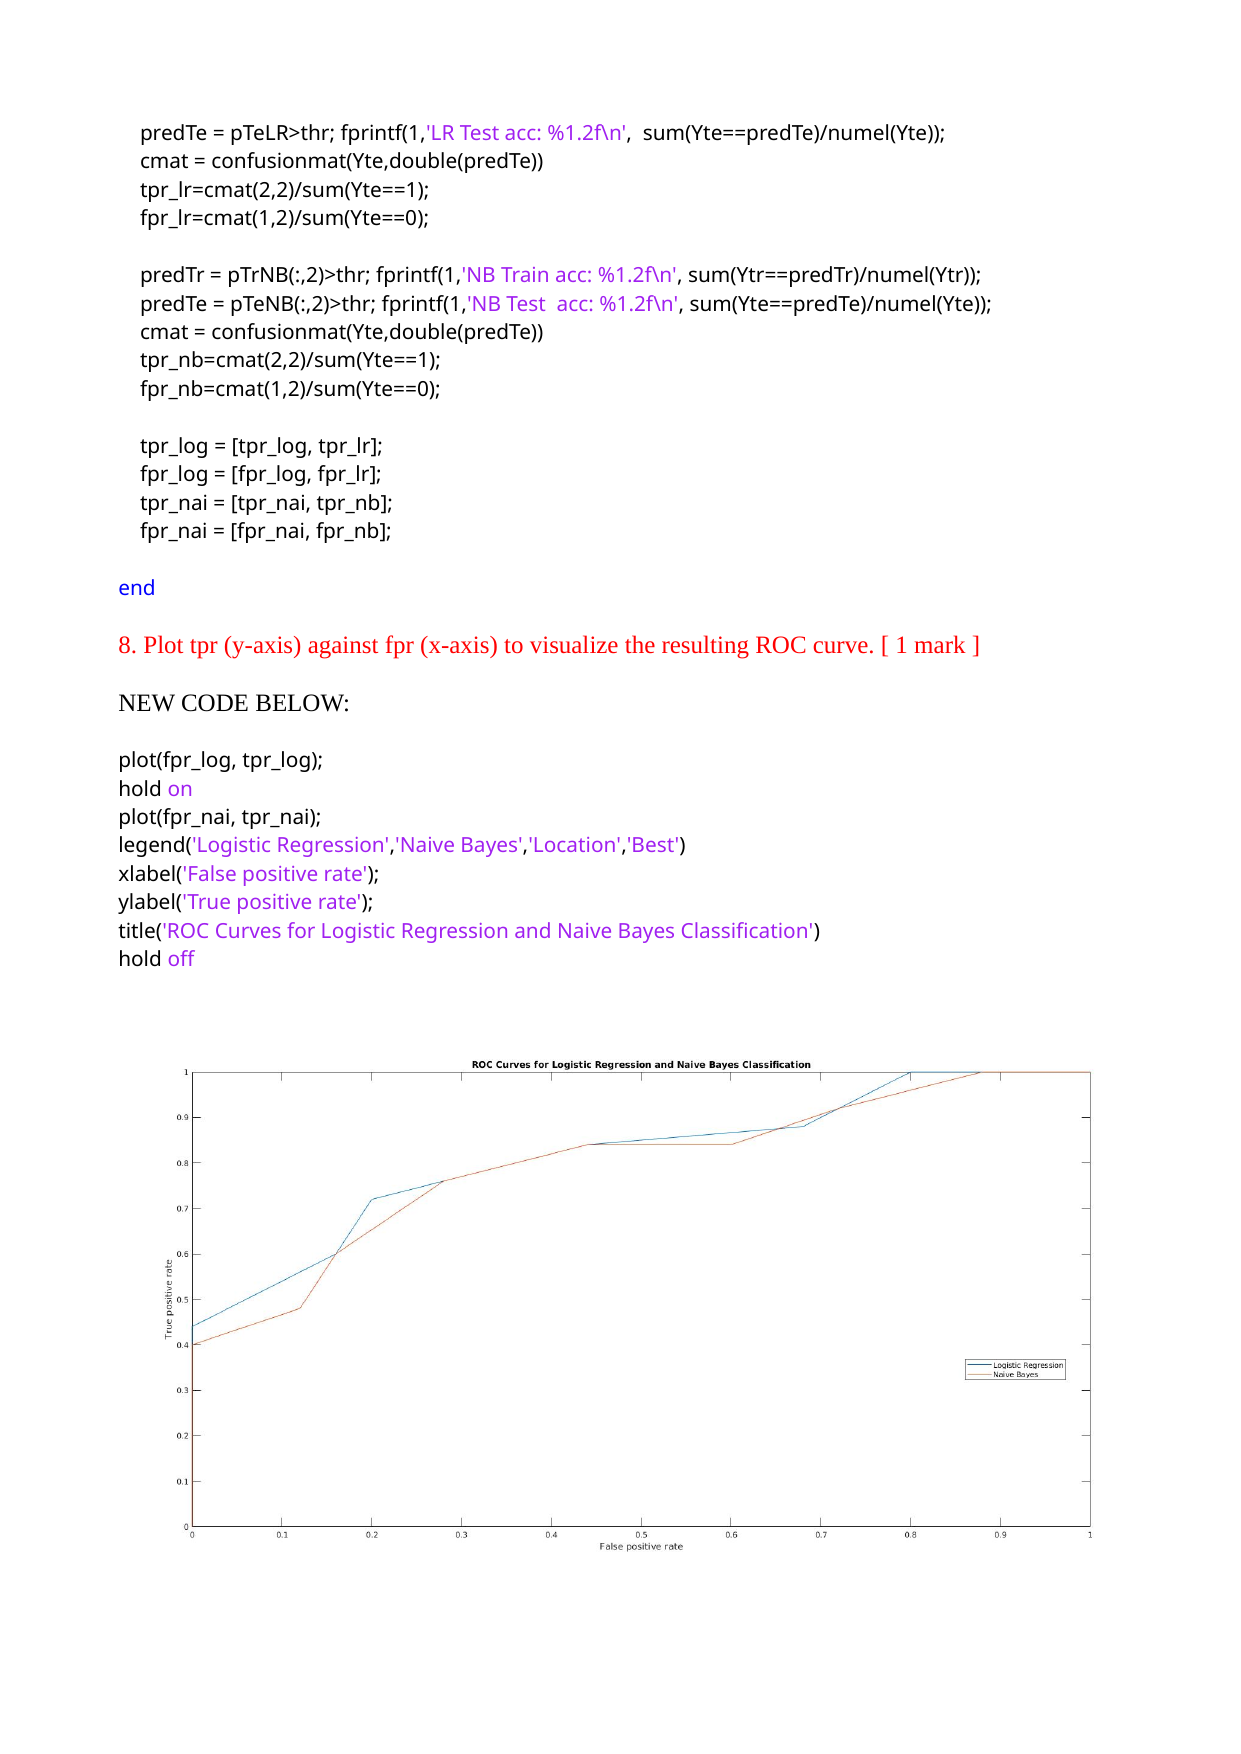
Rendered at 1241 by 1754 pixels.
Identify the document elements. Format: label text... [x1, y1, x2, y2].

text end [118, 573, 1122, 602]
text tpr_nb=cmat(2,2)/sum(Yte==1); [118, 346, 1122, 374]
text plot(fpr_nai, tpr_nai); [118, 802, 1122, 831]
text tpr_lr=cmat(2,2)/sum(Yte==1); [118, 175, 1122, 203]
text predTr = pTrNB(:,2)>thr; fprintf(1,'NB Train acc: %1.2f\n', sum(Ytr==predTr)/numel(Ytr)); [118, 260, 1122, 289]
text fpr_lr=cmat(1,2)/sum(Yte==0); [118, 203, 1122, 232]
text cmat = confusionmat(Yte,double(predTe)) [118, 147, 1122, 175]
text cmat = confusionmat(Yte,double(predTe)) [118, 317, 1122, 346]
text 8. Plot tpr (y-axis) against fpr (x-axis) to visualize the resulting ROC curve. [ 1 mark ] [118, 630, 1122, 659]
text hold off [118, 944, 1122, 973]
text tpr_log = [tpr_log, tpr_lr]; [118, 431, 1122, 459]
text predTe = pTeNB(:,2)>thr; fprintf(1,'NB Test acc: %1.2f\n', sum(Yte==predTe)/numel(Yte)); [118, 289, 1122, 317]
text xlabel('False positive rate'); [118, 859, 1122, 887]
text hold on [118, 774, 1122, 802]
text plot(fpr_log, tpr_log); [118, 745, 1122, 774]
text predTe = pTeLR>thr; fprintf(1,'LR Test acc: %1.2f\n', sum(Yte==predTe)/numel(Yte)); [118, 118, 1122, 147]
text legend('Logistic Regression','Naive Bayes','Location','Best') [118, 831, 1122, 859]
text fpr_nai = [fpr_nai, fpr_nb]; [118, 516, 1122, 545]
text tpr_nai = [tpr_nai, tpr_nb]; [118, 488, 1122, 516]
text fpr_log = [fpr_log, fpr_lr]; [118, 459, 1122, 488]
text fpr_nb=cmat(1,2)/sum(Yte==0); [118, 374, 1122, 402]
text NEW CODE BELOW: [118, 688, 1122, 717]
text ylabel('True positive rate'); [118, 887, 1122, 916]
text title('ROC Curves for Logistic Regression and Naive Bayes Classification') [118, 916, 1122, 944]
picture [41, 1030, 1200, 1588]
